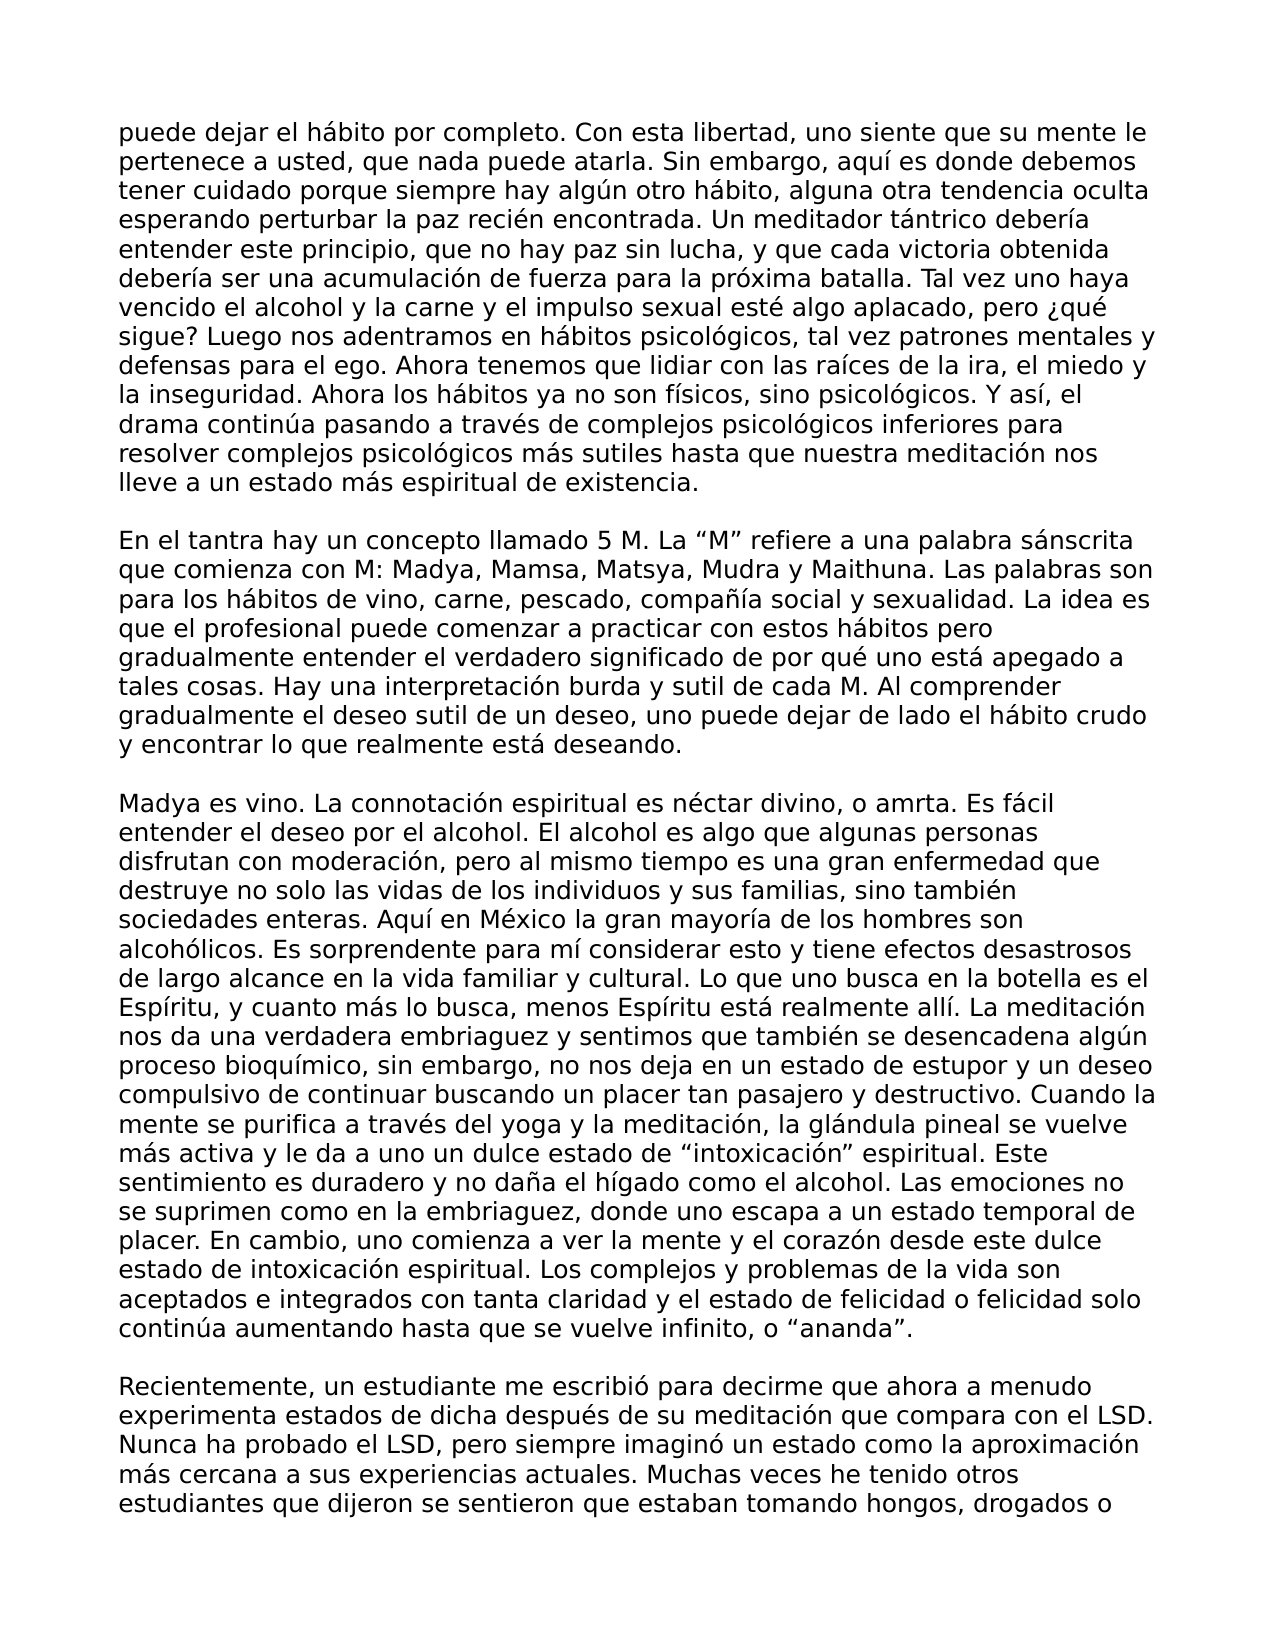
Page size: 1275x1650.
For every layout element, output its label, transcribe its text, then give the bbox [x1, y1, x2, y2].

text puede dejar el hábito por completo. Con esta libertad, uno siente que su mente le pertenece a usted, que nada puede atarla. Sin embargo, aquí es donde debemos tener cuidado porque siempre hay algún otro hábito, alguna otra tendencia oculta esperando perturbar la paz recién encontrada. Un meditador tántrico debería entender este principio, que no hay paz sin lucha, y que cada victoria obtenida debería ser una acumulación de fuerza para la próxima batalla. Tal vez uno haya vencido el alcohol y la carne y el impulso sexual esté algo aplacado, pero ¿qué sigue? Luego nos adentramos en hábitos psicológicos, tal vez patrones mentales y defensas para el ego. Ahora tenemos que lidiar con las raíces de la ira, el miedo y la inseguridad. Ahora los hábitos ya no son físicos, sino psicológicos. Y así, el drama continúa pasando a través de complejos psicológicos inferiores para resolver complejos psicológicos más sutiles hasta que nuestra meditación nos lleve a un estado más espiritual de existencia. En el tantra hay un concepto llamado 5 M. La “M” refiere a una palabra sánscrita que comienza con M: Madya, Mamsa, Matsya, Mudra y Maithuna. Las palabras son para los hábitos de vino, carne, pescado, compañía social y sexualidad. La idea es que el profesional puede comenzar a practicar con estos hábitos pero gradualmente entender el verdadero significado de por qué uno está apegado a tales cosas. Hay una interpretación burda y sutil de cada M. Al comprender gradualmente el deseo sutil de un deseo, uno puede dejar de lado el hábito crudo y encontrar lo que realmente está deseando. Madya es vino. La connotación espiritual es néctar divino, o amrta. Es fácil entender el deseo por el alcohol. El alcohol es algo que algunas personas disfrutan con moderación, pero al mismo tiempo es una gran enfermedad que destruye no solo las vidas de los individuos y sus familias, sino también sociedades enteras. Aquí en México la gran mayoría de los hombres son alcohólicos. Es sorprendente para mí considerar esto y tiene efectos desastrosos de largo alcance en la vida familiar y cultural. Lo que uno busca en la botella es el Espíritu, y cuanto más lo busca, menos Espíritu está realmente allí. La meditación nos da una verdadera embriaguez y sentimos que también se desencadena algún proceso bioquímico, sin embargo, no nos deja en un estado de estupor y un deseo compulsivo de continuar buscando un placer tan pasajero y destructivo. Cuando la mente se purifica a través del yoga y la meditación, la glándula pineal se vuelve más activa y le da a uno un dulce estado de “intoxicación” espiritual. Este sentimiento es duradero y no daña el hígado como el alcohol. Las emociones no se suprimen como en la embriaguez, donde uno escapa a un estado temporal de placer. En cambio, uno comienza a ver la mente y el corazón desde este dulce estado de intoxicación espiritual. Los complejos y problemas de la vida son aceptados e integrados con tanta claridad y el estado de felicidad o felicidad solo continúa aumentando hasta que se vuelve infinito, o “ananda”. Recientemente, un estudiante me escribió para decirme que ahora a menudo experimenta estados de dicha después de su meditación que compara con el LSD. Nunca ha probado el LSD, pero siempre imaginó un estado como la aproximación más cercana a sus experiencias actuales. Muchas veces he tenido otros estudiantes que dijeron se sentieron que estaban tomando hongos, drogados o [118, 118, 1157, 1518]
